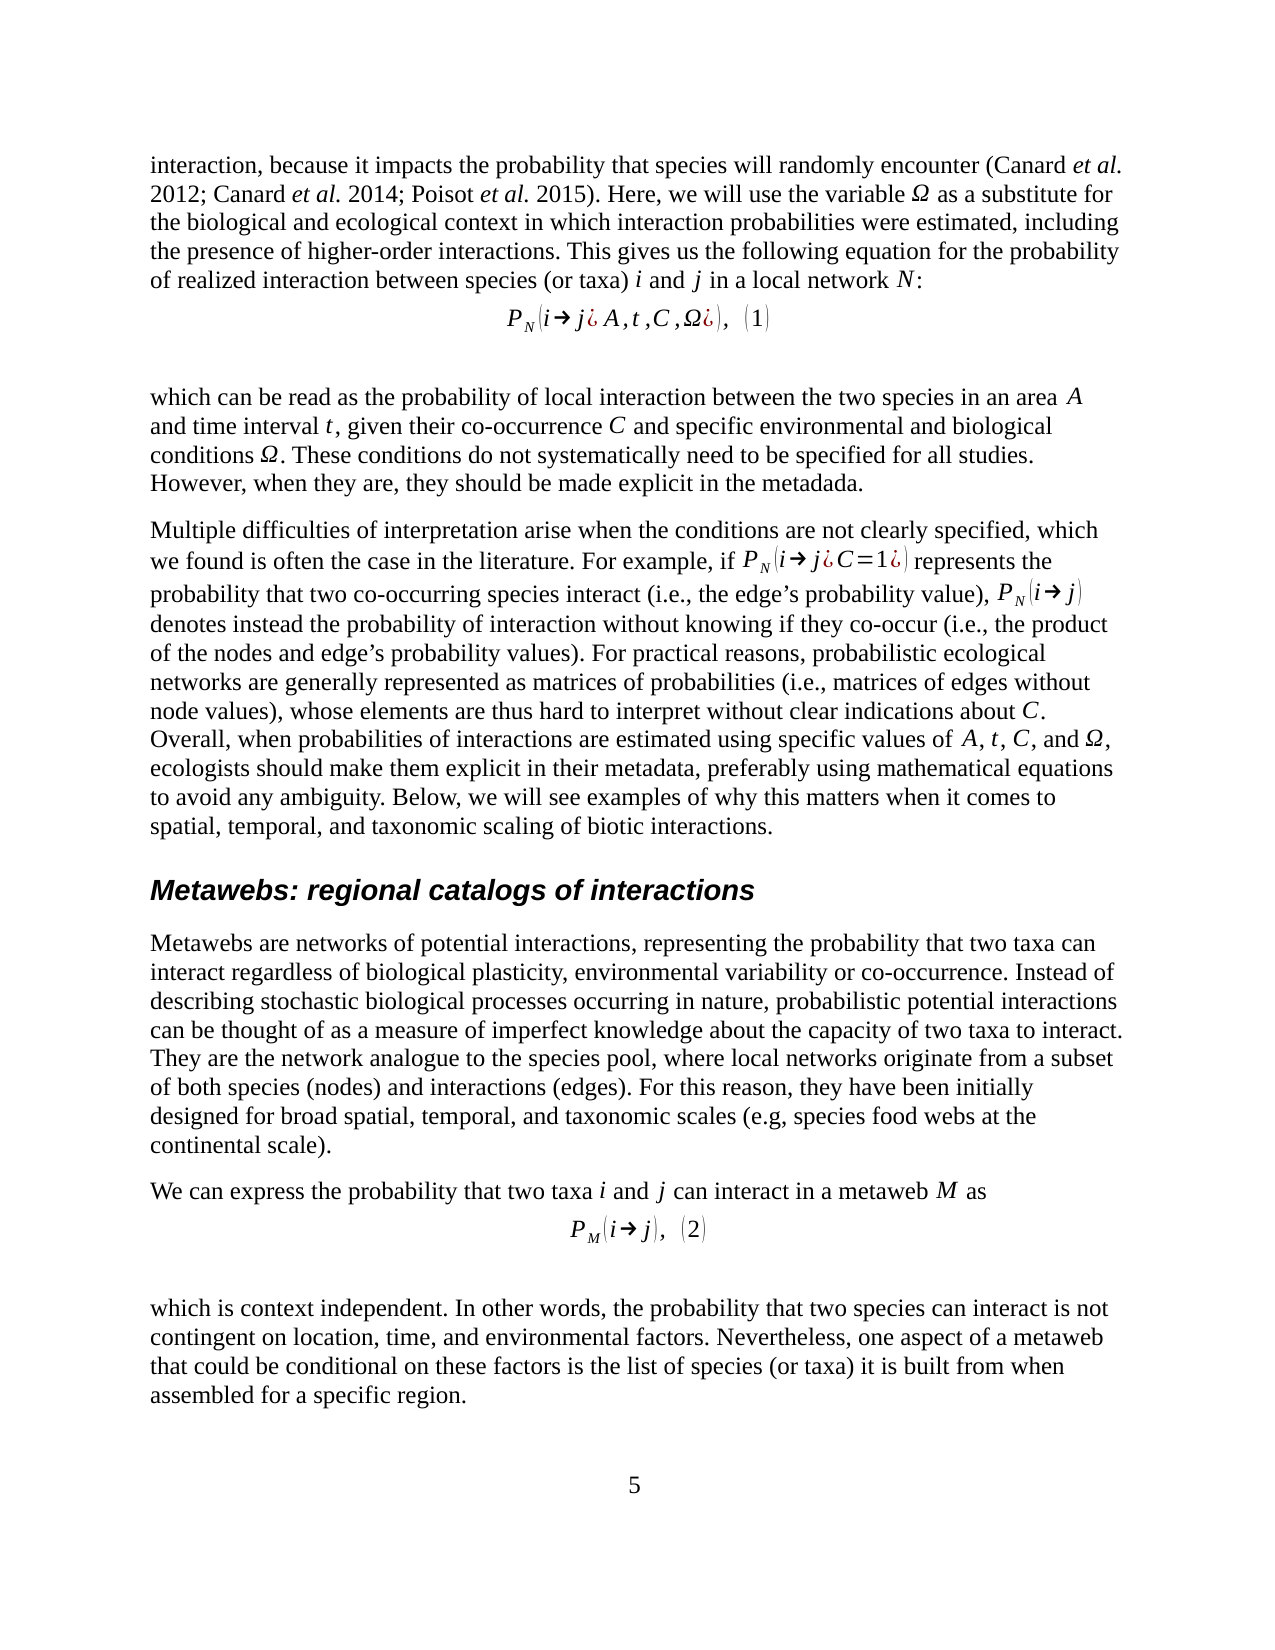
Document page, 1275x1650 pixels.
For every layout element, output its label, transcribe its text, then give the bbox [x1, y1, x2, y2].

text Multiple difficulties of interpretation arise when the conditions are not clearly specified, which we found is often the case in the literature. For example, if represents the probability that two co-occurring species interact (i.e., the edge’s probability value), denotes instead the probability of interaction without knowing if they co-occur (i.e., the product of the nodes and edge’s probability values). For practical reasons, probabilistic ecological networks are generally represented as matrices of probabilities (i.e., matrices of edges without node values), whose elements are thus hard to interpret without clear indications about . Overall, when probabilities of interactions are estimated using specific values of , , , and , ecologists should make them explicit in their metadata, preferably using mathematical equations to avoid any ambiguity. Below, we will see examples of why this matters when it comes to spatial, temporal, and taxonomic scaling of biotic interactions. [150, 515, 1125, 839]
text We can express the probability that two taxa and can interact in a metaweb as [150, 1176, 1125, 1205]
text Metawebs are networks of potential interactions, representing the probability that two taxa can interact regardless of biological plasticity, environmental variability or co-occurrence. Instead of describing stochastic biological processes occurring in nature, probabilistic potential interactions can be thought of as a measure of imperfect knowledge about the capacity of two taxa to interact. They are the network analogue to the species pool, where local networks originate from a subset of both species (nodes) and interactions (edges). For this reason, they have been initially designed for broad spatial, temporal, and taxonomic scales (e.g, species food webs at the continental scale). [150, 928, 1125, 1158]
text which can be read as the probability of local interaction between the two species in an area and time interval , given their co-occurrence and specific environmental and biological conditions . These conditions do not systematically need to be specified for all studies. However, when they are, they should be made explicit in the metadada. [150, 382, 1125, 497]
subtitle Metawebs: regional catalogs of interactions [150, 873, 1125, 907]
text which is context independent. In other words, the probability that two species can interact is not contingent on location, time, and environmental factors. Nevertheless, one aspect of a metaweb that could be conditional on these factors is the list of species (or taxa) it is built from when assembled for a specific region. [150, 1293, 1125, 1408]
text interaction, because it impacts the probability that species will randomly encounter (Canard et al. 2012; Canard et al. 2014; Poisot et al. 2015). Here, we will use the variable as a substitute for the biological and ecological context in which interaction probabilities were estimated, including the presence of higher-order interactions. This gives us the following equation for the probability of realized interaction between species (or taxa) and in a local network : [150, 150, 1125, 294]
